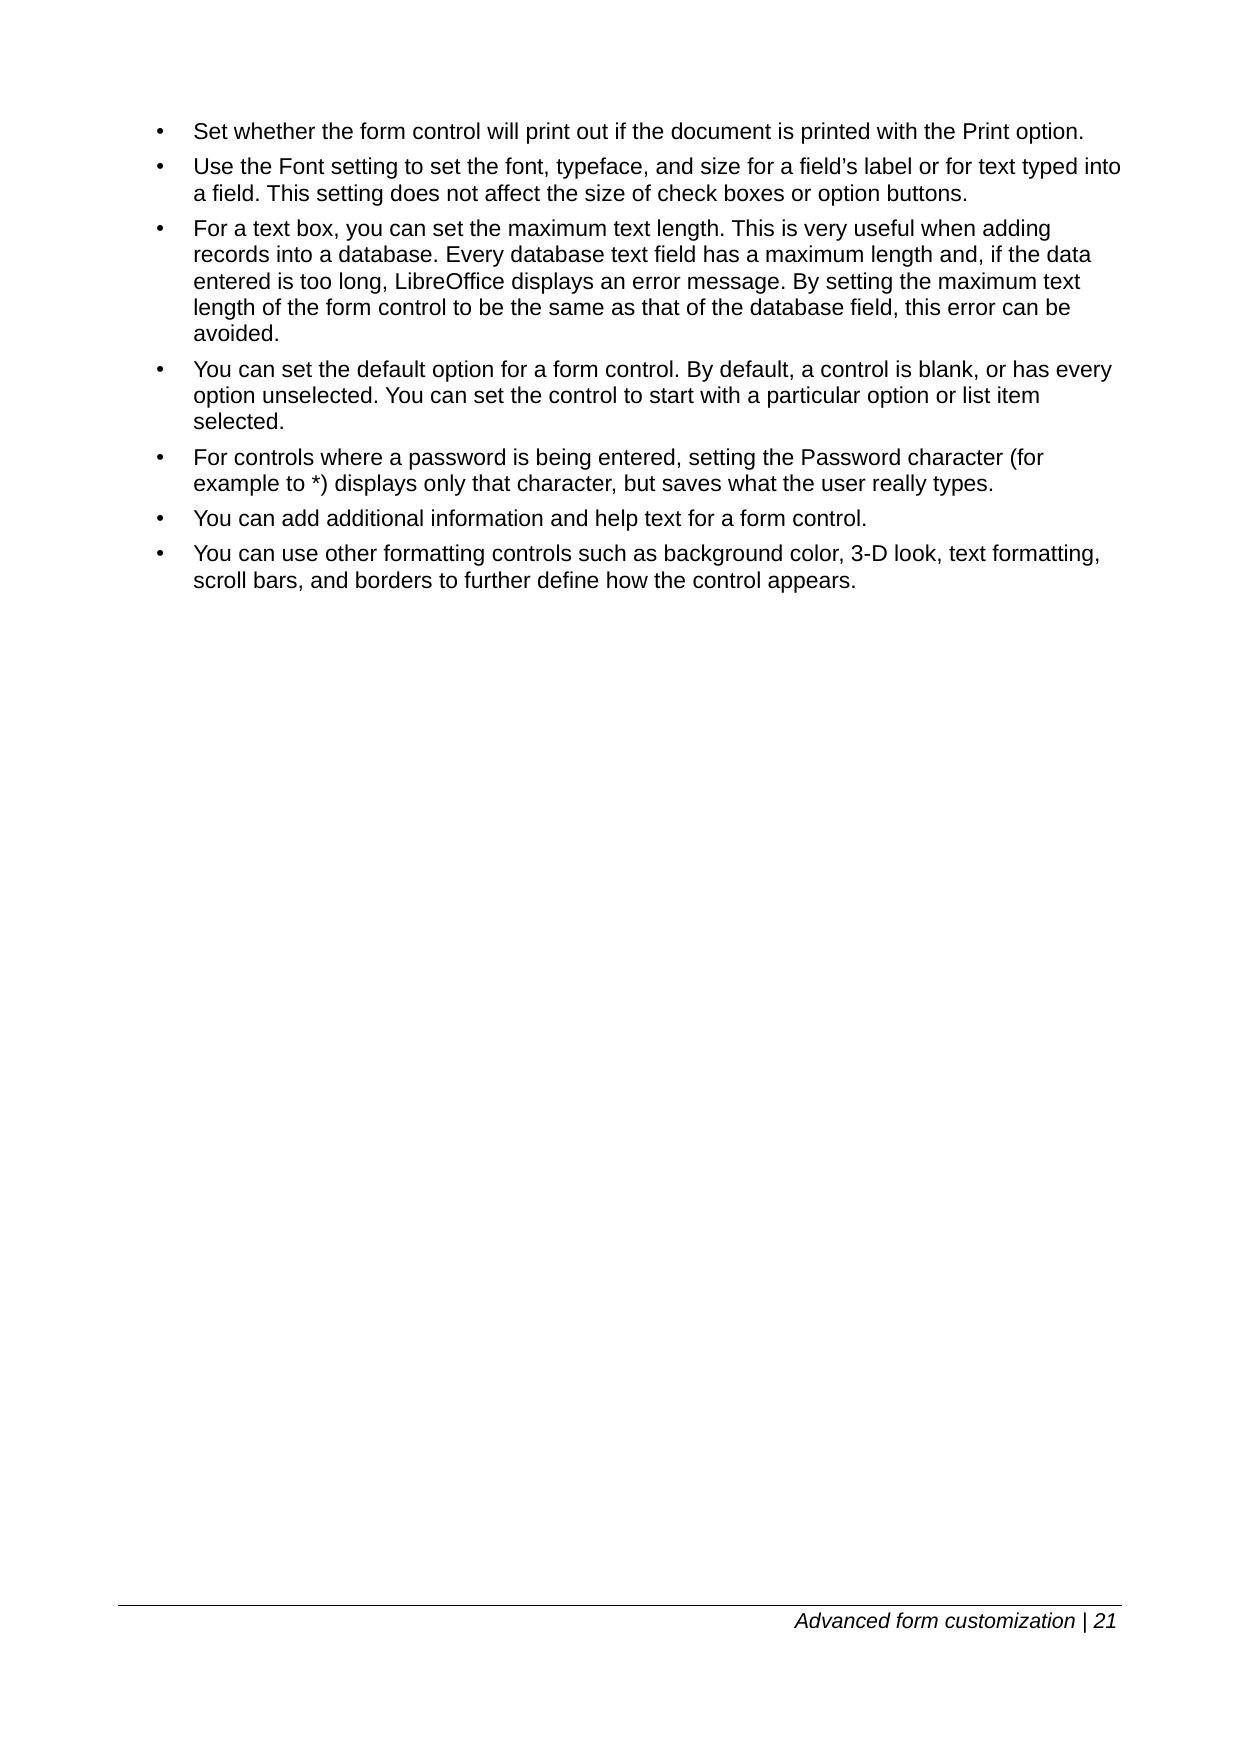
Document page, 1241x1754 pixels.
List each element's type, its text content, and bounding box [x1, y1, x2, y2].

list Use the Font setting to set the font, typeface, and size for a field’s label or for text typed into a field. This setting does not affect the size of check boxes or option buttons. [156, 153, 1122, 206]
list You can set the default option for a form control. By default, a control is blank, or has every option unselected. You can set the control to start with a particular option or list item selected. [156, 356, 1122, 434]
list For controls where a password is being entered, setting the Password character (for example to *) displays only that character, but saves what the user really types. [156, 443, 1122, 496]
list For a text box, you can set the maximum text length. This is very useful when adding records into a database. Every database text field has a maximum length and, if the data entered is too long, LibreOffice displays an error message. By setting the maximum text length of the form control to be the same as that of the database field, this error can be avoided. [156, 215, 1122, 347]
list Set whether the form control will print out if the document is printed with the Print option. [156, 118, 1122, 144]
list You can add additional information and help text for a form control. [156, 505, 1122, 531]
list You can use other formatting controls such as background color, 3-D look, text formatting, scroll bars, and borders to further define how the control appears. [156, 540, 1122, 593]
